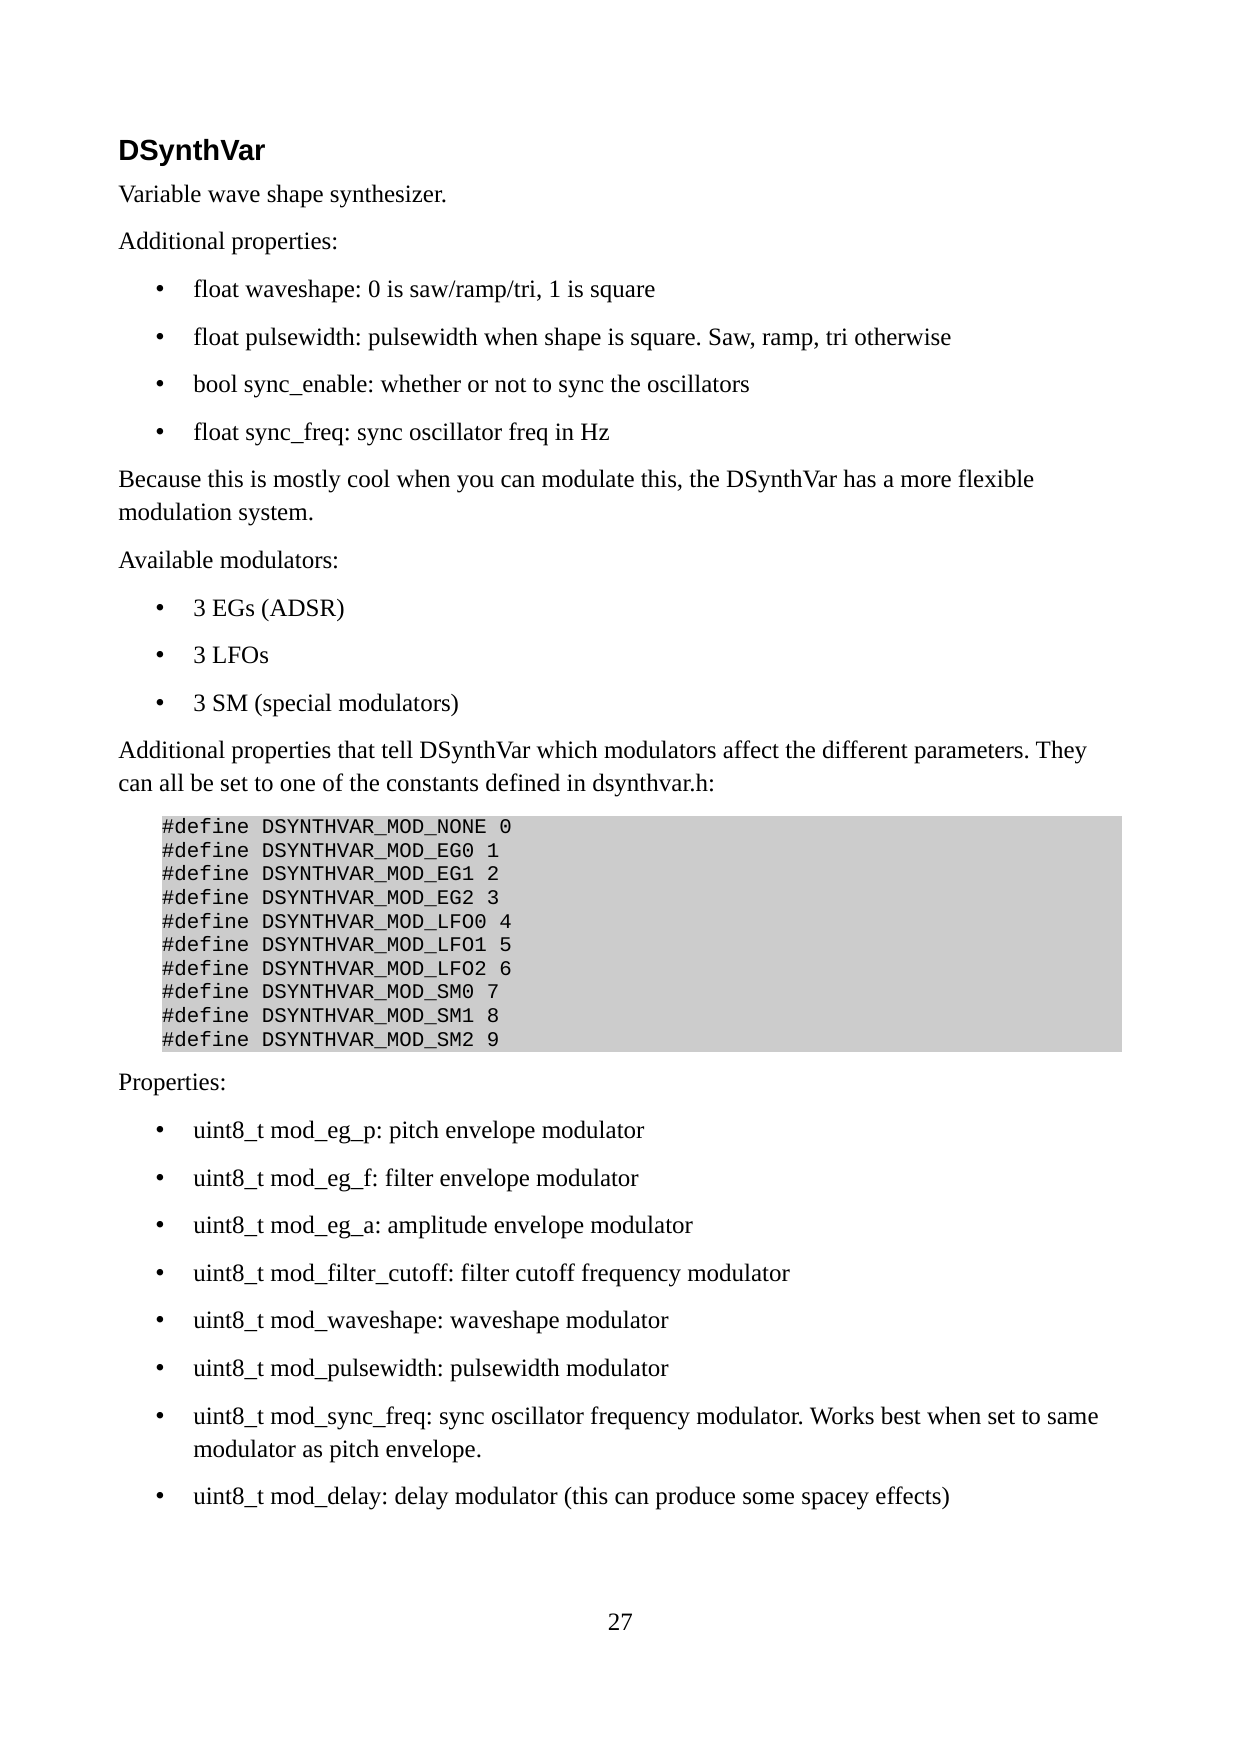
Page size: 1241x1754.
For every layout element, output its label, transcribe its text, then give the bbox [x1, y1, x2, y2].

text #define DSYNTHVAR_MOD_EG1 2 [162, 863, 1122, 887]
text #define DSYNTHVAR_MOD_LFO0 4 [162, 911, 1122, 934]
list bool sync_enable: whether or not to sync the oscillators [156, 369, 1122, 398]
text Additional properties that tell DSynthVar which modulators affect the different parameters. They can all be set to one of the constants defined in dsynthvar.h: [118, 735, 1122, 797]
text Properties: [118, 1067, 1122, 1096]
list uint8_t mod_eg_p: pitch envelope modulator [156, 1115, 1122, 1144]
list uint8_t mod_eg_a: amplitude envelope modulator [156, 1210, 1122, 1239]
list float sync_freq: sync oscillator freq in Hz [156, 417, 1122, 446]
list uint8_t mod_waveshape: waveshape modulator [156, 1306, 1122, 1334]
text Variable wave shape synthesizer. [118, 179, 1122, 207]
text #define DSYNTHVAR_MOD_EG2 3 [162, 887, 1122, 911]
text #define DSYNTHVAR_MOD_SM2 9 [162, 1029, 1122, 1052]
text #define DSYNTHVAR_MOD_LFO1 5 [162, 934, 1122, 958]
list 3 SM (special modulators) [156, 688, 1122, 717]
list uint8_t mod_filter_cutoff: filter cutoff frequency modulator [156, 1258, 1122, 1287]
subtitle DSynthVar [118, 133, 1122, 166]
text #define DSYNTHVAR_MOD_SM1 8 [162, 1005, 1122, 1029]
text #define DSYNTHVAR_MOD_NONE 0 [162, 816, 1122, 840]
text Because this is mostly cool when you can modulate this, the DSynthVar has a more flexible modulation system. [118, 464, 1122, 526]
text #define DSYNTHVAR_MOD_LFO2 6 [162, 958, 1122, 982]
list float pulsewidth: pulsewidth when shape is square. Saw, ramp, tri otherwise [156, 322, 1122, 350]
list uint8_t mod_sync_freq: sync oscillator frequency modulator. Works best when set to same modulator as pitch envelope. [156, 1401, 1122, 1462]
list uint8_t mod_pulsewidth: pulsewidth modulator [156, 1353, 1122, 1382]
list float waveshape: 0 is saw/ramp/tri, 1 is square [156, 274, 1122, 303]
list 3 EGs (ADSR) [156, 593, 1122, 621]
text #define DSYNTHVAR_MOD_SM0 7 [162, 982, 1122, 1005]
list uint8_t mod_delay: delay modulator (this can produce some spacey effects) [156, 1481, 1122, 1510]
text Available modulators: [118, 545, 1122, 574]
text Additional properties: [118, 226, 1122, 255]
text #define DSYNTHVAR_MOD_EG0 1 [162, 840, 1122, 863]
list 3 LFOs [156, 640, 1122, 669]
list uint8_t mod_eg_f: filter envelope modulator [156, 1163, 1122, 1191]
